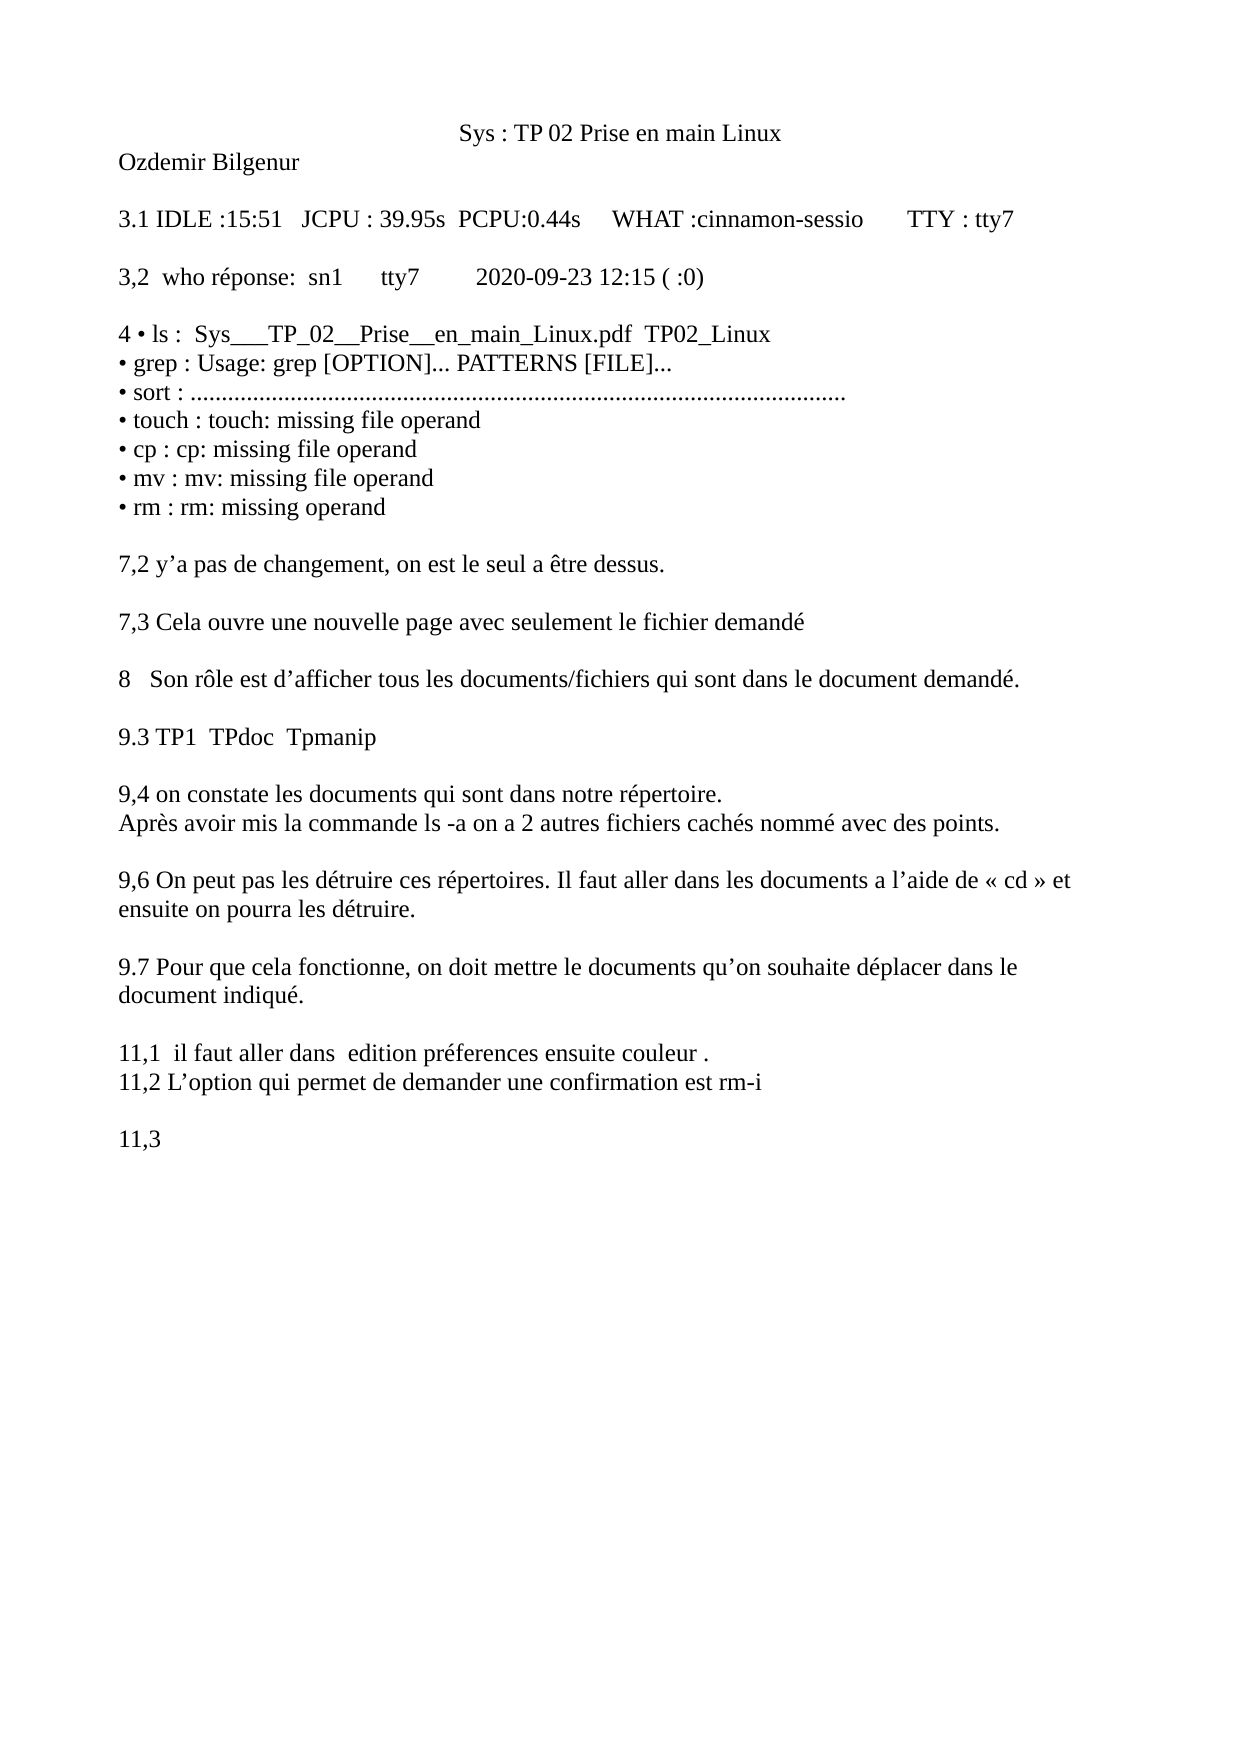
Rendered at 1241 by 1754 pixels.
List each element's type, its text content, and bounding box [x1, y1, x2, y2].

text 3,2 who réponse: sn1 tty7 2020-09-23 12:15 ( :0) [118, 262, 1122, 291]
text Ozdemir Bilgenur [118, 147, 1122, 176]
text 7,3 Cela ouvre une nouvelle page avec seulement le fichier demandé [118, 607, 1122, 636]
text Sys : TP 02 Prise en main Linux [118, 118, 1122, 147]
text 9.3 TP1 TPdoc Tpmanip [118, 722, 1122, 751]
text 11,1 il faut aller dans edition préferences ensuite couleur . [118, 1038, 1122, 1067]
text 8 Son rôle est d’afficher tous les documents/fichiers qui sont dans le document demandé. [118, 664, 1122, 693]
text 7,2 y’a pas de changement, on est le seul a être dessus. [118, 549, 1122, 578]
text • mv : mv: missing file operand [118, 463, 1122, 492]
text • sort : ......................................................................................................... [118, 377, 1122, 406]
text • rm : rm: missing operand [118, 492, 1122, 521]
text 11,2 L’option qui permet de demander une confirmation est rm-i [118, 1067, 1122, 1096]
text 11,3 [118, 1124, 1122, 1153]
text • grep : Usage: grep [OPTION]... PATTERNS [FILE]... [118, 348, 1122, 377]
text 9.7 Pour que cela fonctionne, on doit mettre le documents qu’on souhaite déplacer dans le document indiqué. [118, 952, 1122, 1009]
text Après avoir mis la commande ls -a on a 2 autres fichiers cachés nommé avec des points. [118, 808, 1122, 837]
text • cp : cp: missing file operand [118, 434, 1122, 463]
text 3.1 IDLE :15:51 JCPU : 39.95s PCPU:0.44s WHAT :cinnamon-sessio TTY : tty7 [118, 204, 1122, 233]
text 9,6 On peut pas les détruire ces répertoires. Il faut aller dans les documents a l’aide de « cd » et ensuite on pourra les détruire. [118, 866, 1122, 923]
text • touch : touch: missing file operand [118, 406, 1122, 434]
text 9,4 on constate les documents qui sont dans notre répertoire. [118, 779, 1122, 808]
text 4 • ls : Sys___TP_02__Prise__en_main_Linux.pdf TP02_Linux [118, 319, 1122, 348]
